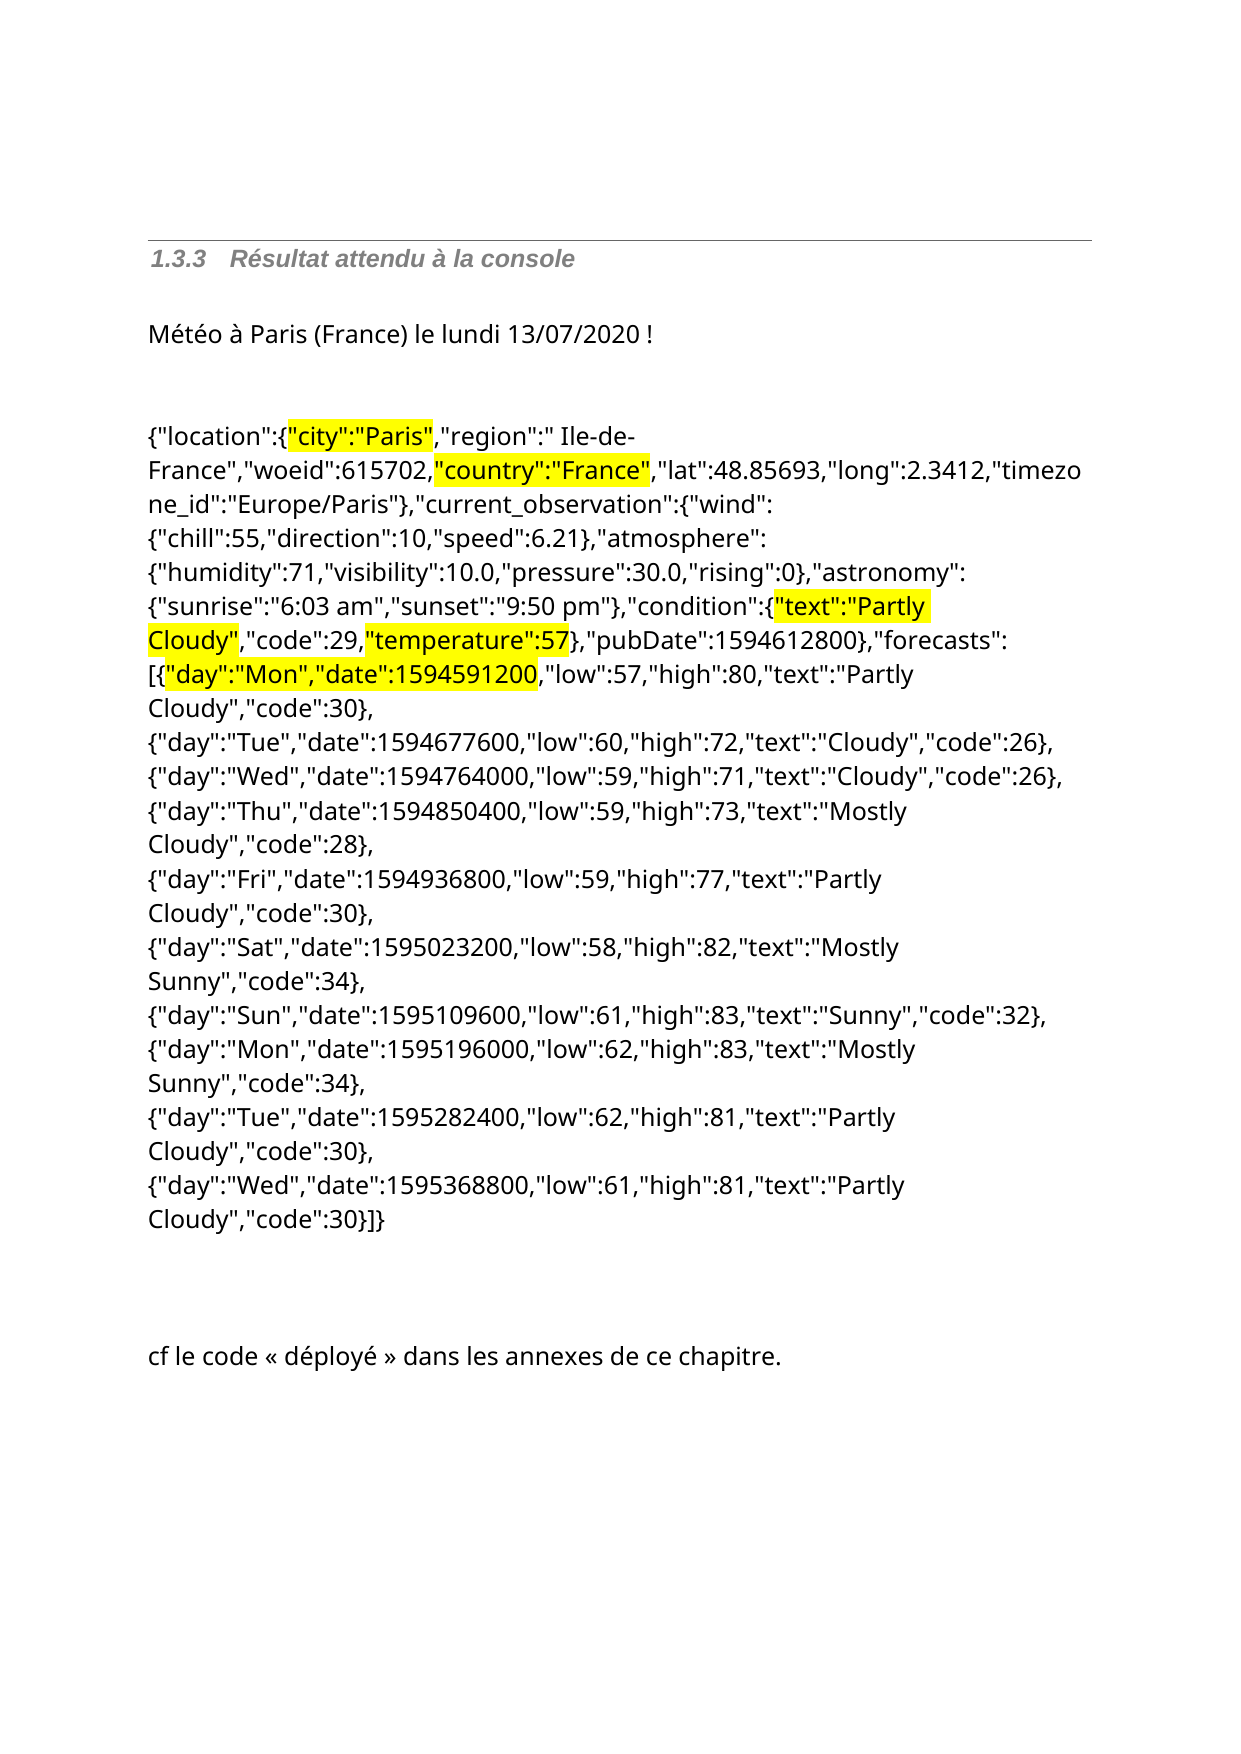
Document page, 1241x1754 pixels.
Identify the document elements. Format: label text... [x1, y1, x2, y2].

text cf le code « déployé » dans les annexes de ce chapitre. [148, 1338, 1092, 1372]
text {"location":{"city":"Paris","region":" Ile-de-France","woeid":615702,"country":"France","lat":48.85693,"long":2.3412,"timezone_id":"Europe/Paris"},"current_observation":{"wind":{"chill":55,"direction":10,"speed":6.21},"atmosphere":{"humidity":71,"visibility":10.0,"pressure":30.0,"rising":0},"astronomy":{"sunrise":"6:03 am","sunset":"9:50 pm"},"condition":{"text":"Partly Cloudy","code":29,"temperature":57},"pubDate":1594612800},"forecasts":[{"day":"Mon","date":1594591200,"low":57,"high":80,"text":"Partly Cloudy","code":30},{"day":"Tue","date":1594677600,"low":60,"high":72,"text":"Cloudy","code":26},{"day":"Wed","date":1594764000,"low":59,"high":71,"text":"Cloudy","code":26},{"day":"Thu","date":1594850400,"low":59,"high":73,"text":"Mostly Cloudy","code":28},{"day":"Fri","date":1594936800,"low":59,"high":77,"text":"Partly Cloudy","code":30},{"day":"Sat","date":1595023200,"low":58,"high":82,"text":"Mostly Sunny","code":34},{"day":"Sun","date":1595109600,"low":61,"high":83,"text":"Sunny","code":32},{"day":"Mon","date":1595196000,"low":62,"high":83,"text":"Mostly Sunny","code":34},{"day":"Tue","date":1595282400,"low":62,"high":81,"text":"Partly Cloudy","code":30},{"day":"Wed","date":1595368800,"low":61,"high":81,"text":"Partly Cloudy","code":30}]} [148, 418, 1092, 1236]
subtitle Résultat attendu à la console [148, 241, 1092, 276]
text Météo à Paris (France) le lundi 13/07/2020 ! [148, 316, 1092, 350]
